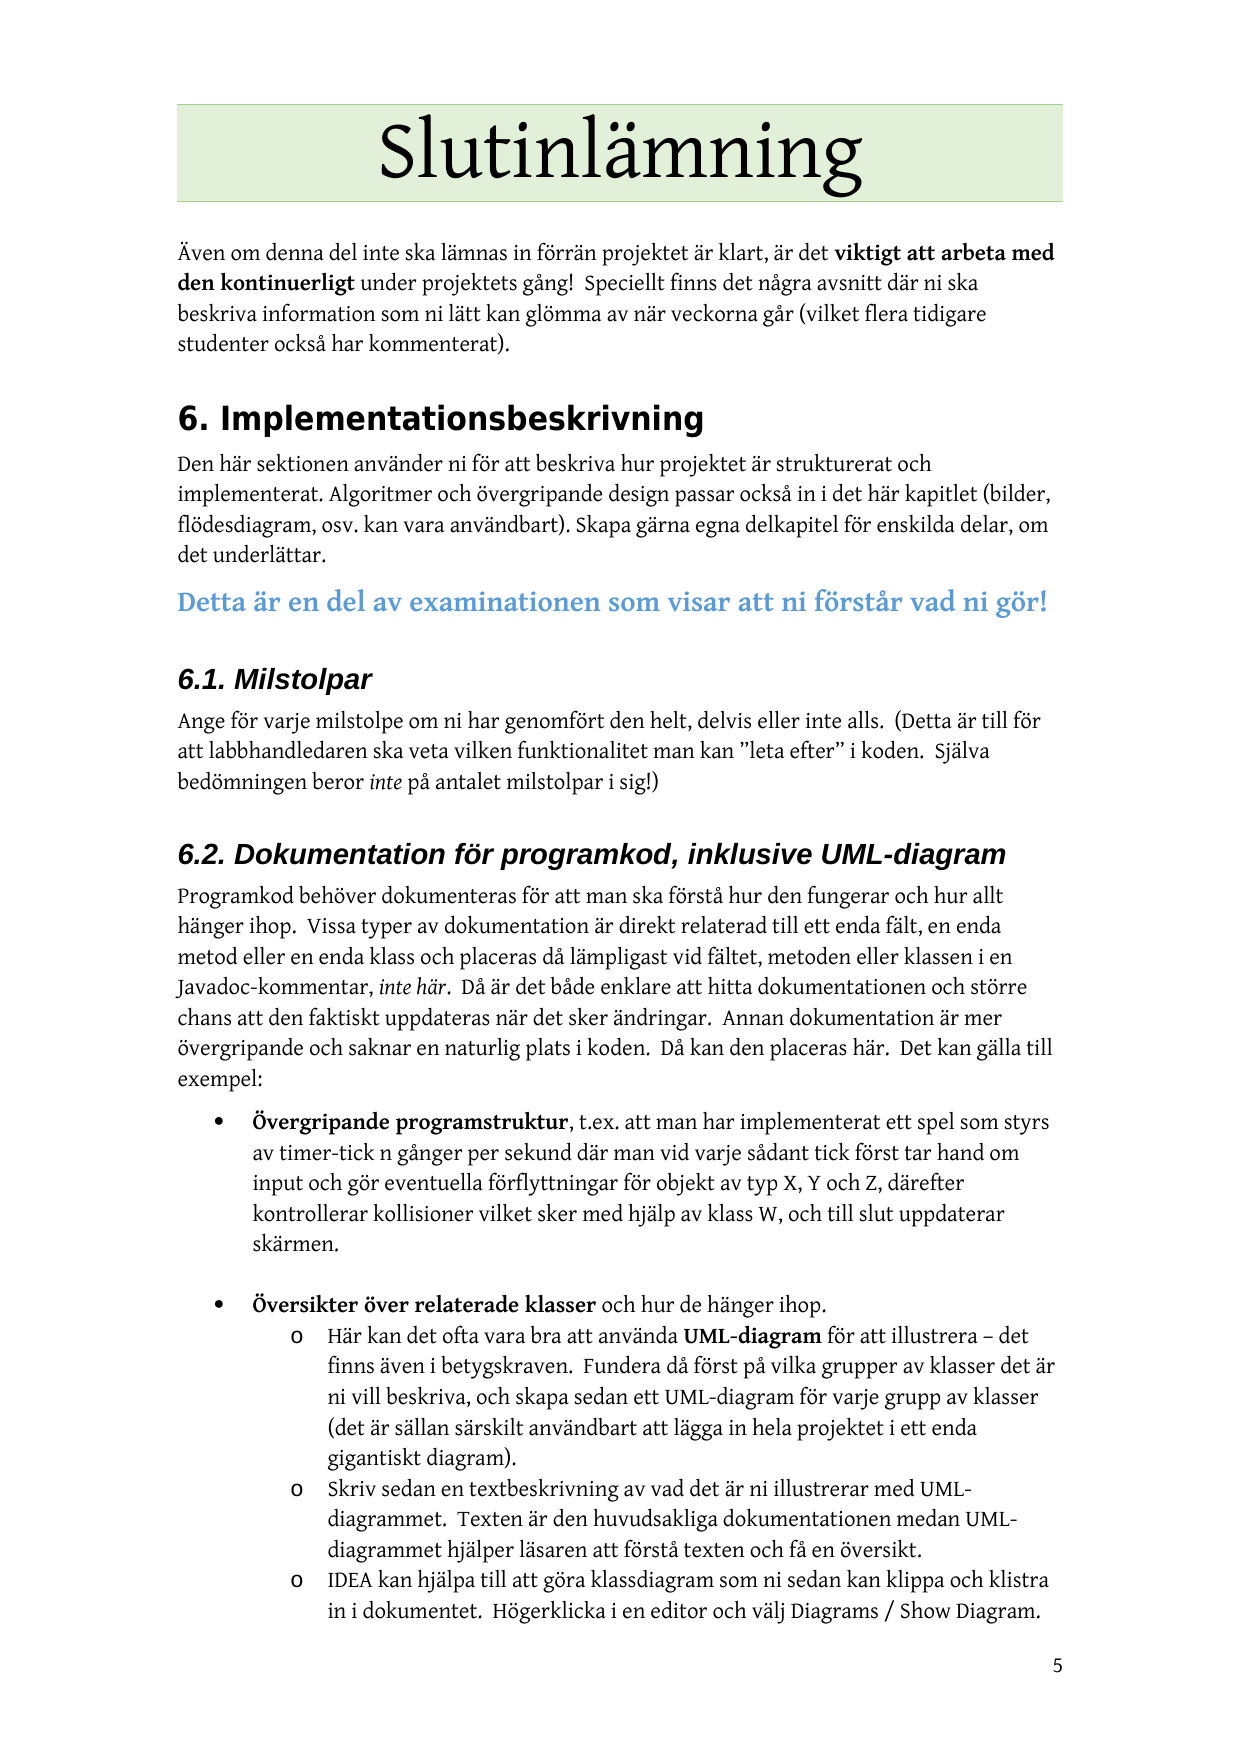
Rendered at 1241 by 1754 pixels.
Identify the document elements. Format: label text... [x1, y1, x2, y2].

text Ange för varje milstolpe om ni har genomfört den helt, delvis eller inte alls. (Detta är till för att labbhandledaren ska veta vilken funktionalitet man kan ”leta efter” i koden. Själva bedömningen beror inte på antalet milstolpar i sig!) [177, 708, 1063, 796]
table_header Slutinlämning [177, 105, 1063, 201]
text Programkod behöver dokumenteras för att man ska förstå hur den fungerar och hur allt hänger ihop. Vissa typer av dokumentation är direkt relaterad till ett enda fält, en enda metod eller en enda klass och placeras då lämpligast vid fältet, metoden eller klassen i en Javadoc-kommentar, inte här. Då är det både enklare att hitta dokumentationen och större chans att den faktiskt uppdateras när det sker ändringar. Annan dokumentation är mer övergripande och saknar en naturlig plats i koden. Då kan den placeras här. Det kan gälla till exempel: [177, 883, 1063, 1093]
text Även om denna del inte ska lämnas in förrän projektet är klart, är det viktigt att arbeta med den kontinuerligt under projektets gång! Speciellt finns det några avsnitt där ni ska beskriva information som ni lätt kan glömma av när veckorna går (vilket flera tidigare studenter också har kommenterat). [177, 240, 1063, 358]
subtitle 6.2. Dokumentation för programkod, inklusive UML-diagram [177, 837, 1063, 871]
list Här kan det ofta vara bra att använda UML-diagram för att illustrera – det finns även i betygskraven. Fundera då först på vilka grupper av klasser det är ni vill beskriva, och skapa sedan ett UML-diagram för varje grupp av klasser (det är sällan särskilt användbart att lägga in hela projektet i ett enda gigantiskt diagram). [290, 1323, 1063, 1472]
list Översikter över relaterade klasser och hur de hänger ihop. [215, 1292, 1063, 1319]
text Detta är en del av examinationen som visar att ni förstår vad ni gör! [177, 586, 1063, 619]
list IDEA kan hjälpa till att göra klassdiagram som ni sedan kan klippa och klistra in i dokumentet. Högerklicka i en editor och välj Diagrams / Show Diagram. [290, 1568, 1063, 1625]
subtitle 6.1. Milstolpar [177, 662, 1063, 696]
list Övergripande programstruktur, t.ex. att man har implementerat ett spel som styrs av timer-tick n gånger per sekund där man vid varje sådant tick först tar hand om input och gör eventuella förflyttningar för objekt av typ X, Y och Z, därefter kontrollerar kollisioner vilket sker med hjälp av klass W, och till slut uppdaterar skärmen. [215, 1109, 1063, 1258]
list Skriv sedan en textbeskrivning av vad det är ni illustrerar med UML-diagrammet. Texten är den huvudsakliga dokumentationen medan UML-diagrammet hjälper läsaren att förstå texten och få en översikt. [290, 1476, 1063, 1564]
text Den här sektionen använder ni för att beskriva hur projektet är strukturerat och implementerat. Algoritmer och övergripande design passar också in i det här kapitlet (bilder, flödesdiagram, osv. kan vara användbart). Skapa gärna egna delkapitel för enskilda delar, om det underlättar. [177, 451, 1063, 569]
subtitle 6. Implementationsbeskrivning [177, 400, 1063, 439]
